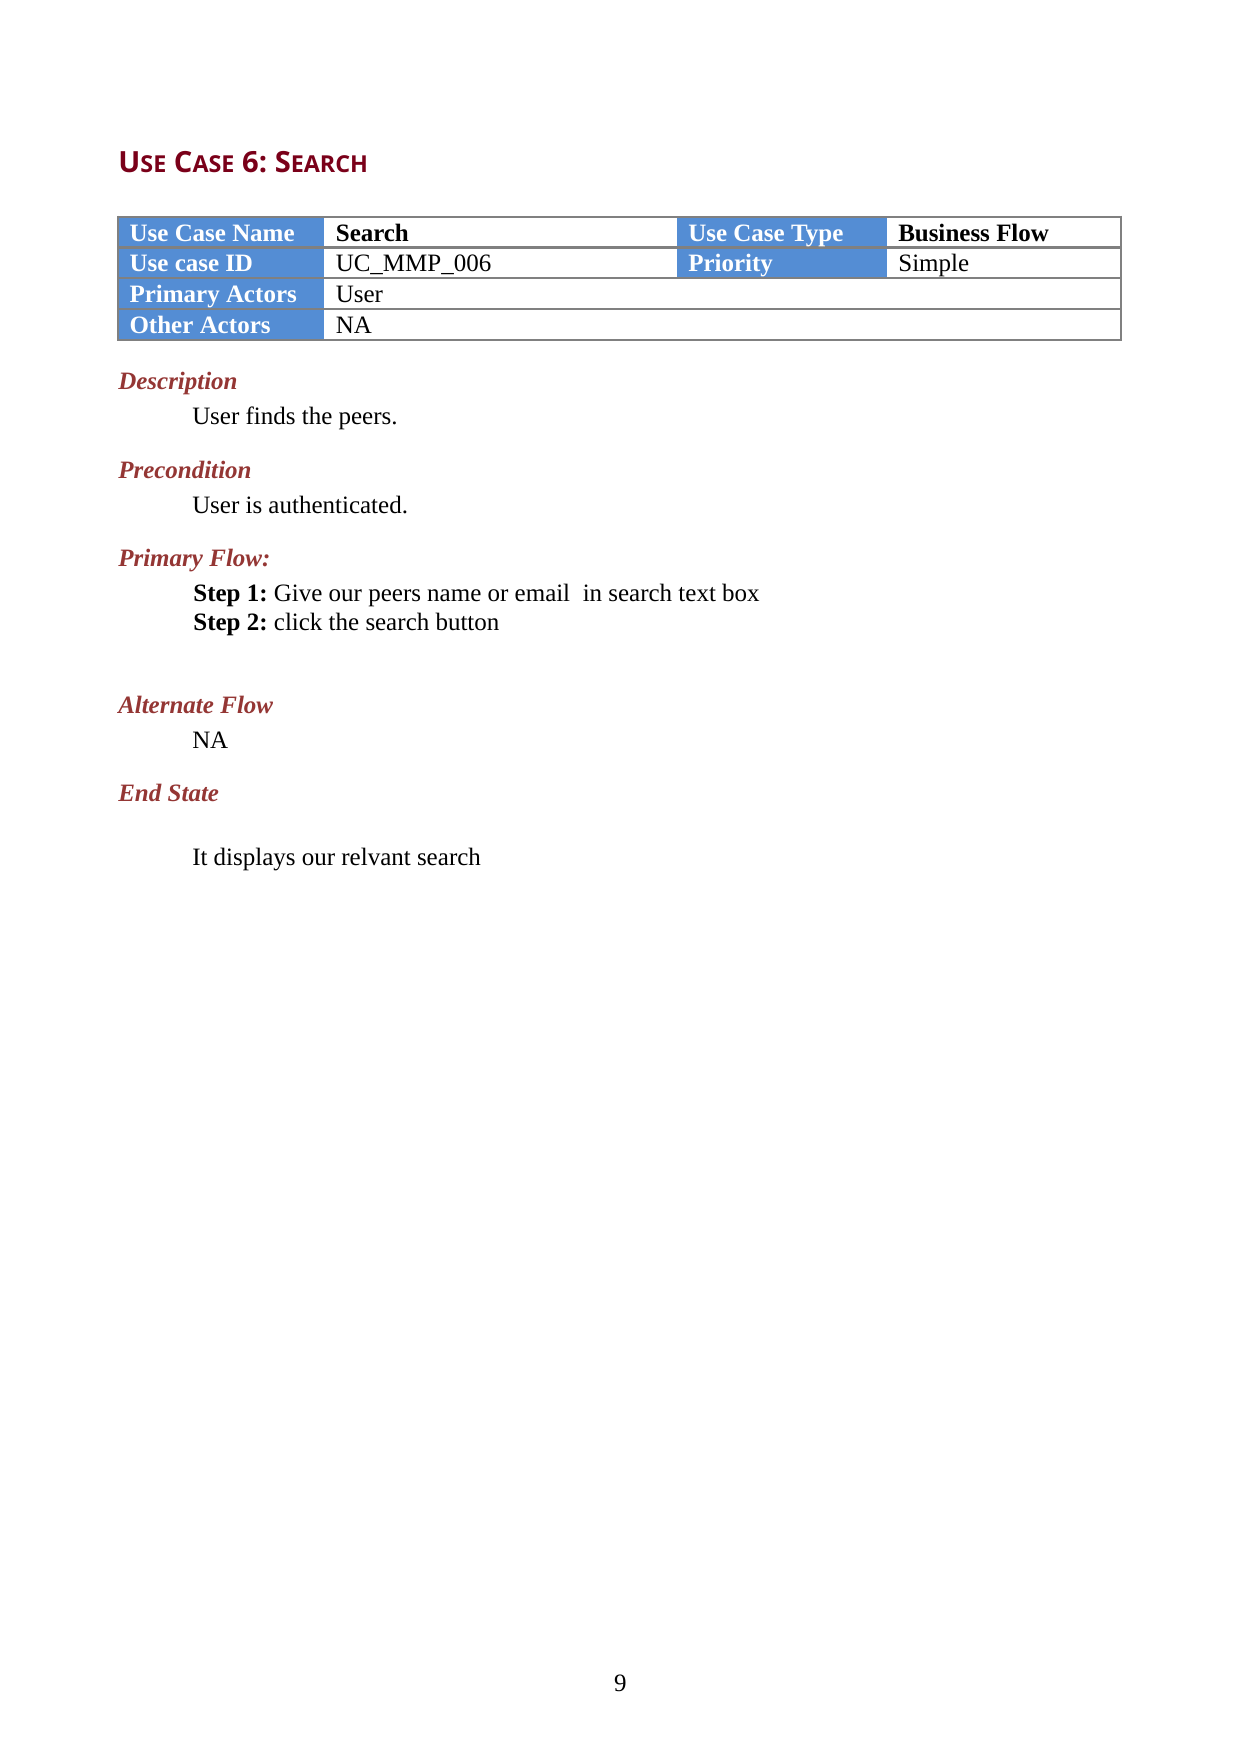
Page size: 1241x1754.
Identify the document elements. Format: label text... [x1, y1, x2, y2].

subtitle Alternate Flow [118, 690, 1122, 718]
text It displays our relvant search [118, 838, 1122, 873]
subtitle Description [118, 366, 1122, 395]
table_cell Priority [677, 249, 887, 277]
table_cell Other Actors [119, 310, 324, 339]
text Step 2: click the search button [193, 607, 1122, 636]
table_cell Use case ID [119, 249, 324, 277]
table_cell Simple [887, 249, 1120, 277]
text NA [118, 725, 1122, 753]
subtitle Primary Flow: [118, 543, 1122, 572]
table_cell NA [324, 310, 1120, 339]
table_header Search [324, 218, 677, 246]
text User finds the peers. [118, 401, 1122, 430]
text User is authenticated. [118, 490, 1122, 518]
table_cell Primary Actors [119, 279, 324, 308]
subtitle End State [118, 778, 1122, 807]
table_header Business Flow [887, 218, 1120, 246]
table_header Use Case Type [677, 218, 887, 246]
subtitle Use Case 6: Search [118, 141, 1122, 181]
table_cell User [324, 279, 1120, 308]
text Step 1: Give our peers name or email in search text box [193, 578, 1122, 607]
subtitle Precondition [118, 455, 1122, 483]
table_cell UC_MMP_006 [324, 249, 677, 277]
table_header Use Case Name [119, 218, 324, 246]
